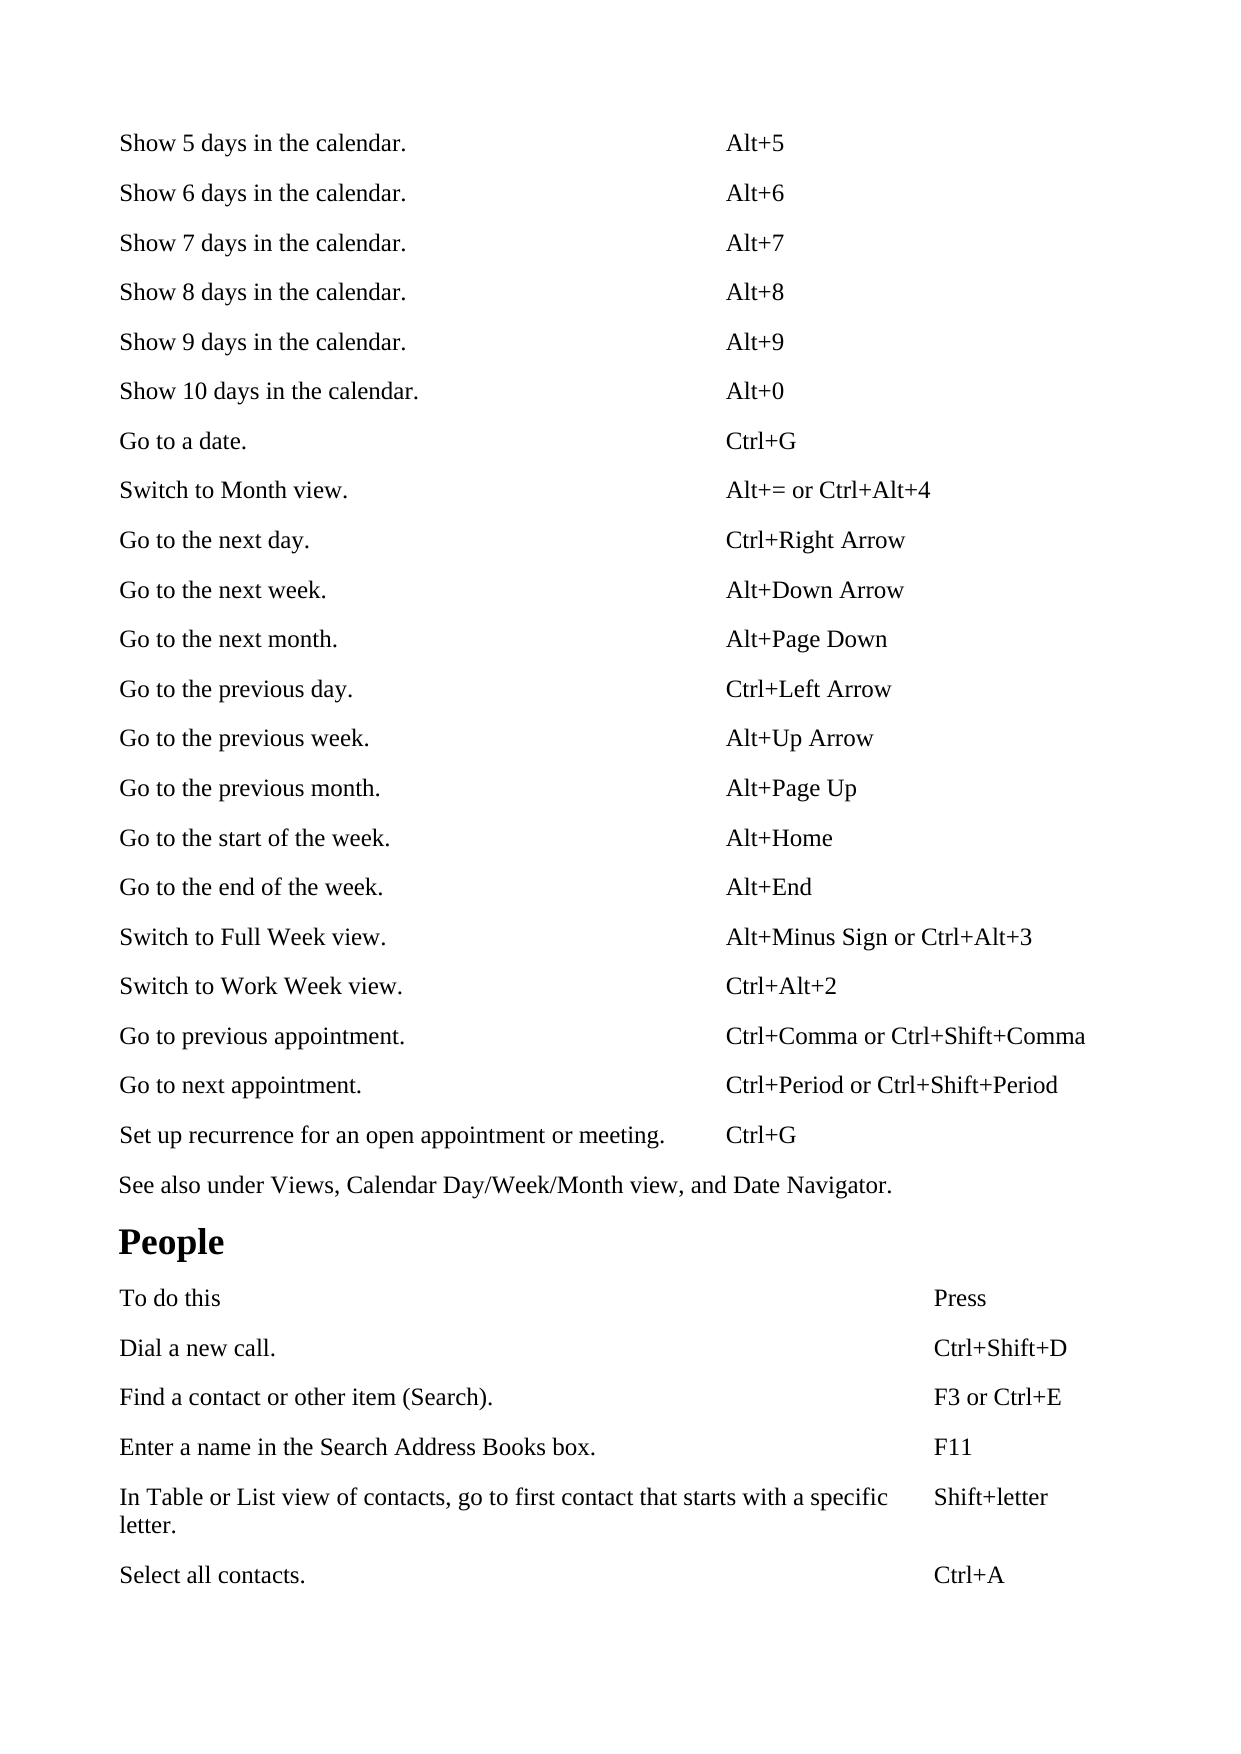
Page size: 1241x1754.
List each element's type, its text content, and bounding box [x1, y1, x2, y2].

table_cell Ctrl+Shift+D [933, 1323, 1093, 1372]
table_cell Find a contact or other item (Search). [118, 1372, 933, 1422]
table_cell Alt+Up Arrow [725, 713, 1093, 763]
table_cell Shift+letter [933, 1471, 1093, 1549]
table_cell Dial a new call. [118, 1323, 933, 1372]
table_cell Show 9 days in the calendar. [118, 316, 724, 366]
table_cell F11 [933, 1422, 1093, 1471]
table_cell Go to the start of the week. [118, 812, 724, 862]
table_cell Alt+6 [725, 168, 1093, 217]
table_cell Alt+Page Up [725, 763, 1093, 812]
table_cell Set up recurrence for an open appointment or meeting. [118, 1110, 724, 1159]
table_cell Show 7 days in the calendar. [118, 217, 724, 267]
table_cell Alt+Minus Sign or Ctrl+Alt+3 [725, 911, 1093, 961]
table_cell Ctrl+G [725, 1110, 1093, 1159]
table_cell Ctrl+Comma or Ctrl+Shift+Comma [725, 1011, 1093, 1060]
table_cell F3 or Ctrl+E [933, 1372, 1093, 1422]
text People [118, 1219, 1122, 1262]
table_cell Alt+Page Down [725, 614, 1093, 663]
table_cell Go to next appointment. [118, 1060, 724, 1110]
table_cell Ctrl+Left Arrow [725, 664, 1093, 713]
table_cell Go to the next week. [118, 564, 724, 614]
table_cell Switch to Month view. [118, 465, 724, 515]
table_cell Alt+0 [725, 366, 1093, 416]
table_cell Switch to Work Week view. [118, 961, 724, 1011]
table_cell Alt+9 [725, 316, 1093, 366]
table_cell Ctrl+Right Arrow [725, 515, 1093, 564]
table_cell Show 5 days in the calendar. [118, 118, 724, 168]
table_cell Go to a date. [118, 416, 724, 465]
table_cell In Table or List view of contacts, go to first contact that starts with a specific letter. [118, 1471, 933, 1549]
table_cell Alt+7 [725, 217, 1093, 267]
table_cell Show 6 days in the calendar. [118, 168, 724, 217]
table_cell Ctrl+Alt+2 [725, 961, 1093, 1011]
text See also under Views, Calendar Day/Week/Month view, and Date Navigator. [118, 1170, 1122, 1198]
table_cell Alt+= or Ctrl+Alt+4 [725, 465, 1093, 515]
table_cell Ctrl+A [933, 1550, 1093, 1599]
table_cell Alt+Down Arrow [725, 564, 1093, 614]
table_cell Enter a name in the Search Address Books box. [118, 1422, 933, 1471]
table_cell Ctrl+Period or Ctrl+Shift+Period [725, 1060, 1093, 1110]
table_cell Go to the next month. [118, 614, 724, 663]
table_header To do this [118, 1273, 933, 1322]
table_cell Ctrl+G [725, 416, 1093, 465]
table_cell Go to the previous month. [118, 763, 724, 812]
table_header Press [933, 1273, 1093, 1322]
table_cell Show 8 days in the calendar. [118, 267, 724, 316]
table_cell Select all contacts. [118, 1550, 933, 1599]
table_cell Alt+Home [725, 812, 1093, 862]
table_cell Go to the previous week. [118, 713, 724, 763]
table_cell Go to the previous day. [118, 664, 724, 713]
table_cell Go to previous appointment. [118, 1011, 724, 1060]
table_cell Alt+8 [725, 267, 1093, 316]
table_cell Go to the end of the week. [118, 862, 724, 911]
table_cell Show 10 days in the calendar. [118, 366, 724, 416]
table_cell Alt+5 [725, 118, 1093, 168]
table_cell Go to the next day. [118, 515, 724, 564]
table_cell Switch to Full Week view. [118, 911, 724, 961]
table_cell Alt+End [725, 862, 1093, 911]
